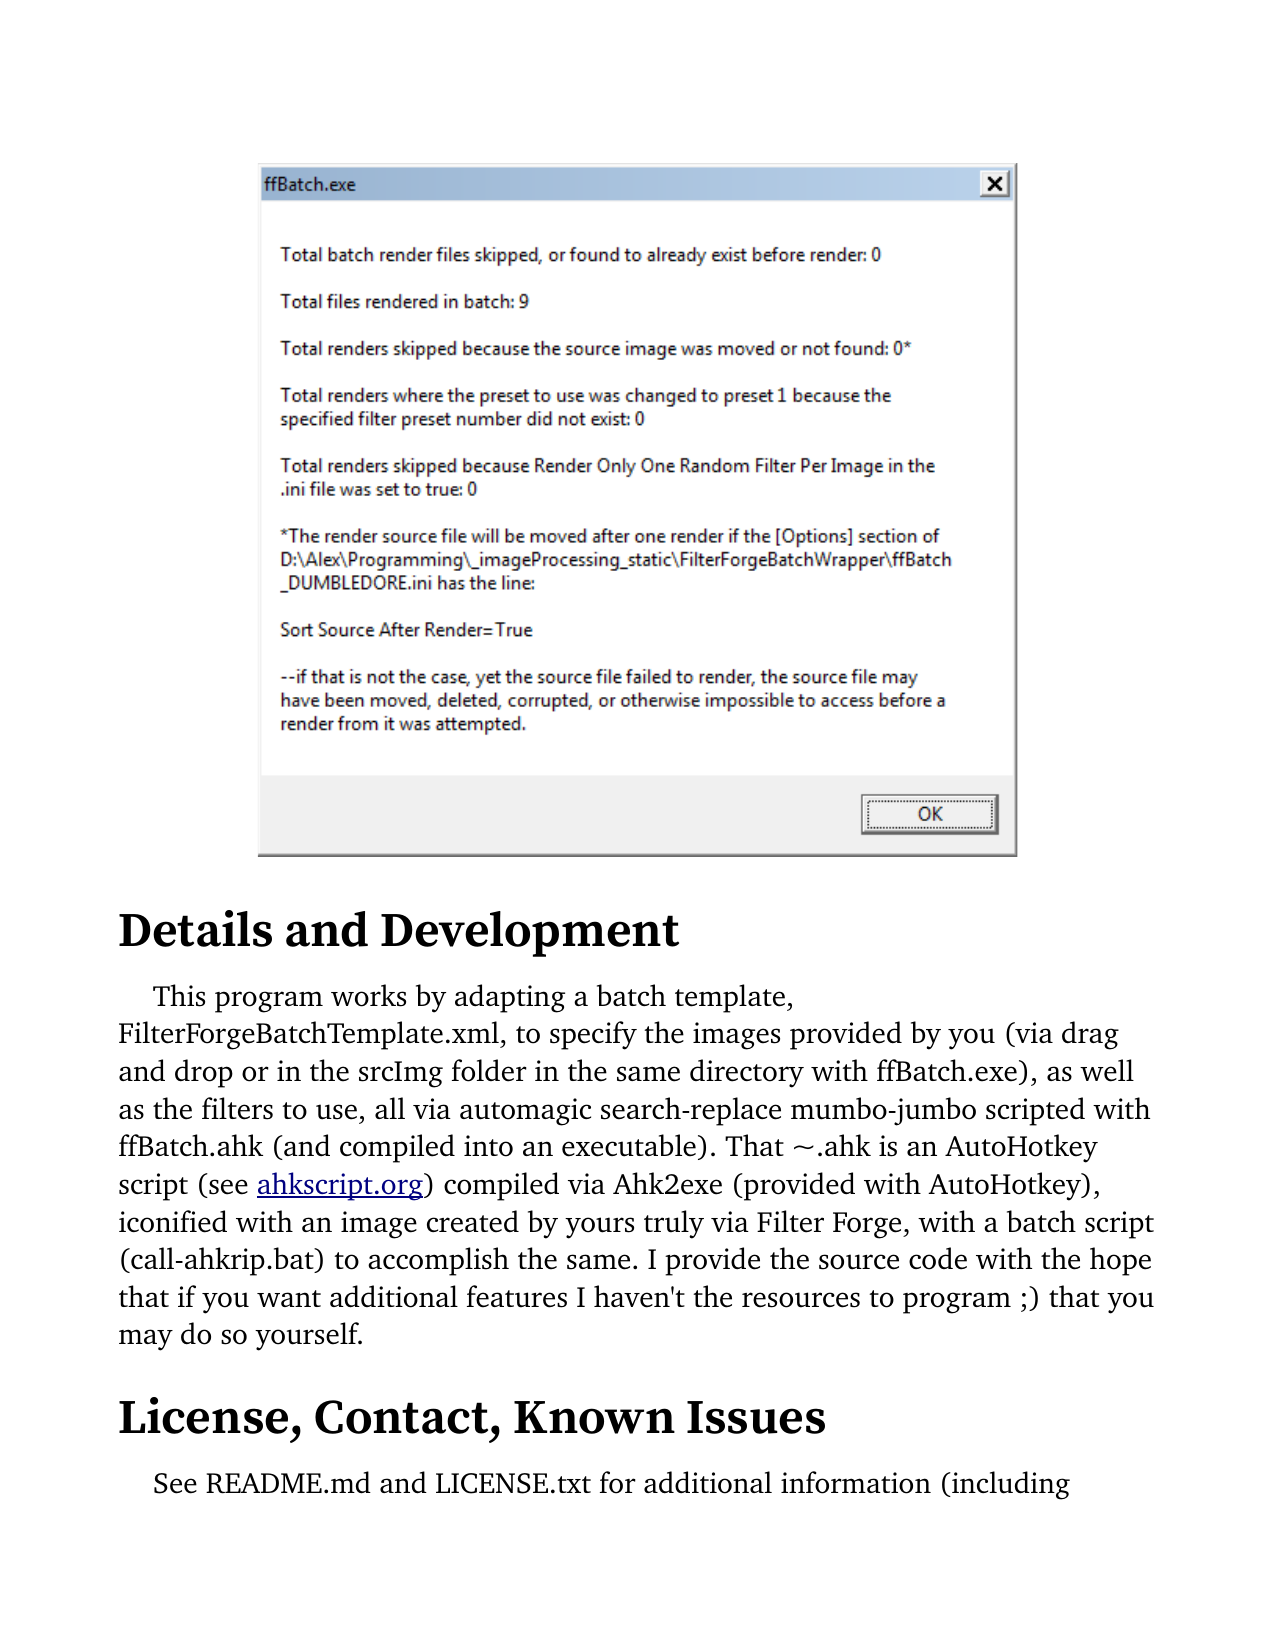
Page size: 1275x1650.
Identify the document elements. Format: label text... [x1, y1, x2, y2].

text See README.md and LICENSE.txt for additional information (including [118, 1463, 1157, 1500]
subtitle Details and Development [118, 118, 1157, 963]
text This program works by adapting a batch template, FilterForgeBatchTemplate.xml, to specify the images provided by you (via drag and drop or in the srcImg folder in the same directory with ffBatch.exe), as well as the filters to use, all via automagic search-replace mumbo-jumbo scripted with ffBatch.ahk (and compiled into an executable). That ~.ahk is an AutoHotkey script (see ahkscript.org) compiled via Ahk2exe (provided with AutoHotkey), iconified with an image created by yours truly via Filter Forge, with a batch script (call-ahkrip.bat) to accomplish the same. I provide the source code with the hope that if you want additional features I haven't the resources to program ;) that you may do so yourself. [118, 976, 1157, 1352]
subtitle License, Contact, Known Issues [118, 1389, 1157, 1450]
picture [257, 163, 1018, 857]
